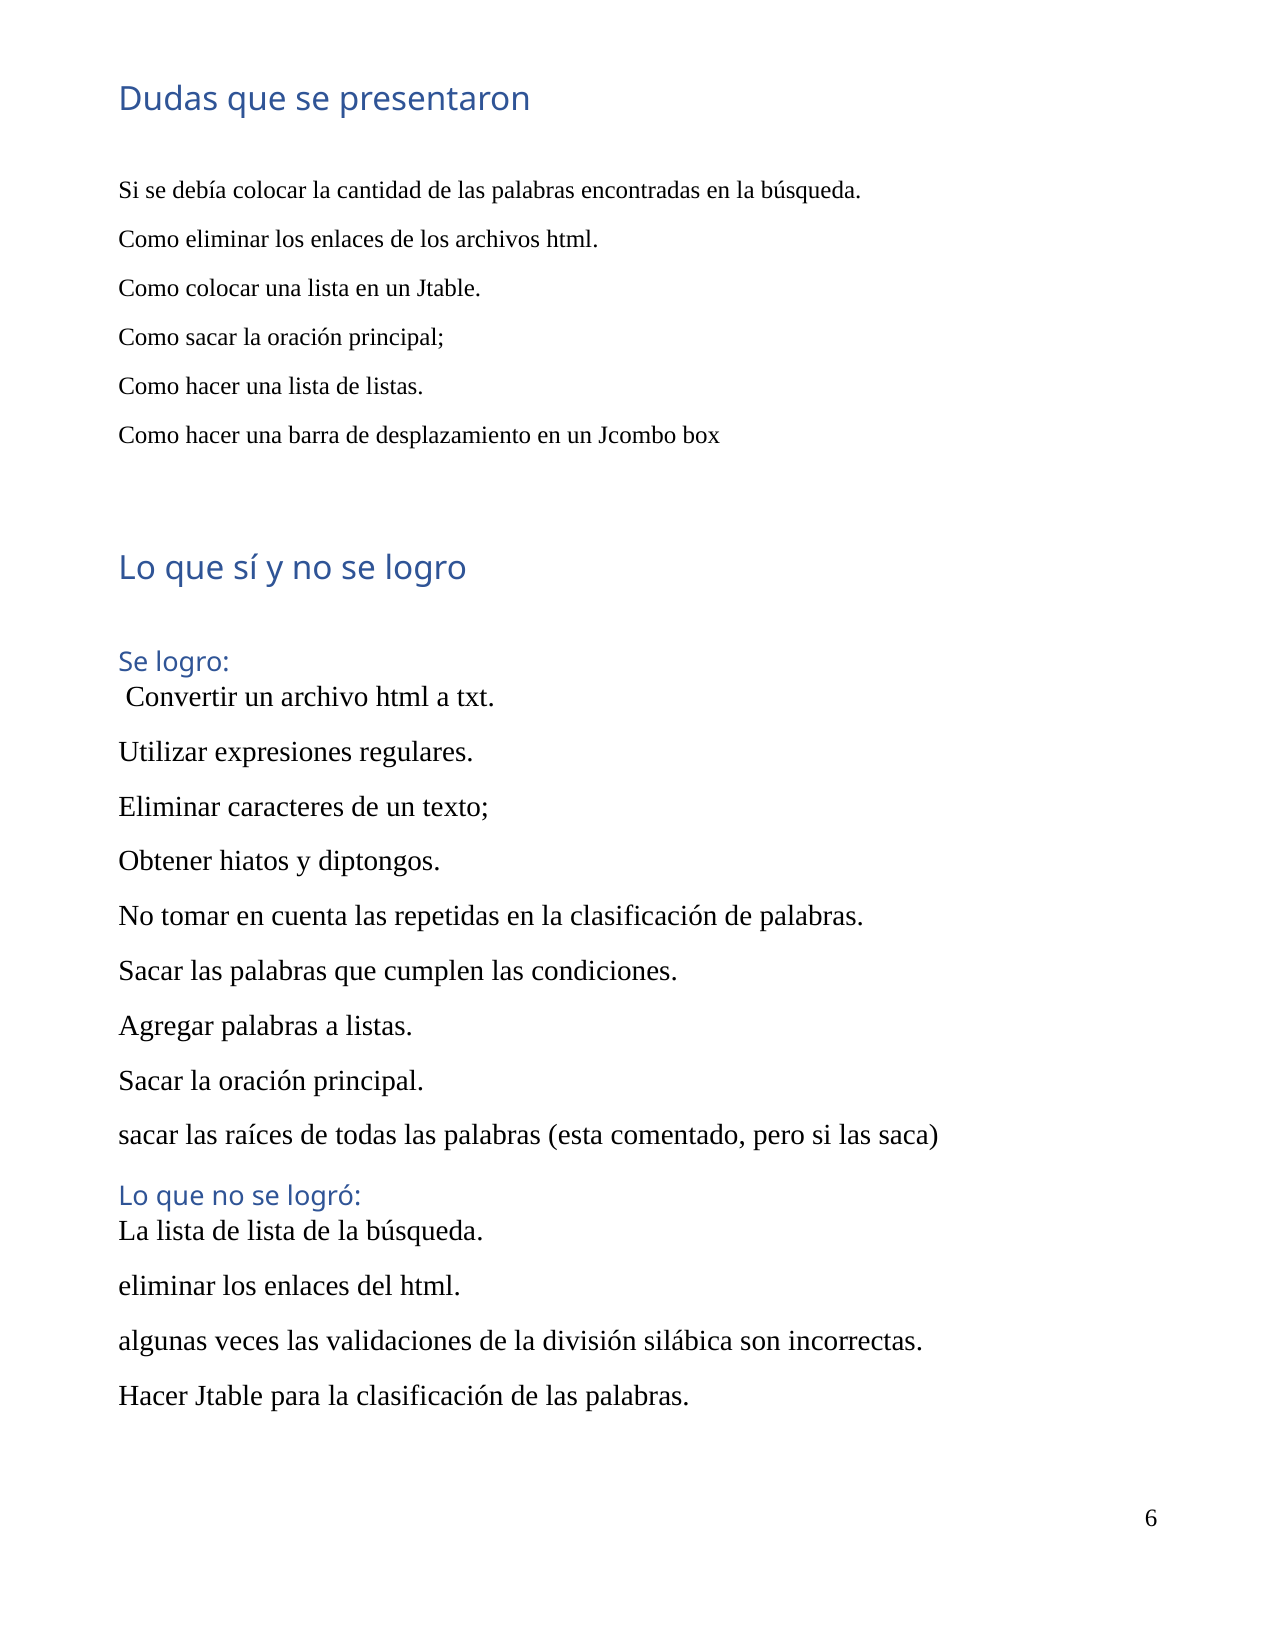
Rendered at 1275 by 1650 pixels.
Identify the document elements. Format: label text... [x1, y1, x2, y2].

text Hacer Jtable para la clasificación de las palabras. [118, 1378, 1157, 1411]
text Sacar la oración principal. [118, 1063, 1157, 1096]
text eliminar los enlaces del html. [118, 1268, 1157, 1302]
text Como hacer una barra de desplazamiento en un Jcombo box [118, 421, 1157, 449]
text Como sacar la oración principal; [118, 322, 1157, 351]
text Si se debía colocar la cantidad de las palabras encontradas en la búsqueda. [118, 175, 1157, 204]
text Utilizar expresiones regulares. [118, 734, 1157, 767]
text algunas veces las validaciones de la división silábica son incorrectas. [118, 1323, 1157, 1356]
text Sacar las palabras que cumplen las condiciones. [118, 953, 1157, 987]
text Convertir un archivo html a txt. [118, 679, 1157, 713]
subtitle Lo que sí y no se logro [118, 544, 1157, 589]
subtitle Lo que no se logró: [118, 1176, 1157, 1213]
text Como eliminar los enlaces de los archivos html. [118, 224, 1157, 253]
text Obtener hiatos y diptongos. [118, 843, 1157, 877]
text Como hacer una lista de listas. [118, 371, 1157, 400]
text Eliminar caracteres de un texto; [118, 789, 1157, 822]
text sacar las raíces de todas las palabras (esta comentado, pero si las saca) [118, 1117, 1157, 1151]
text La lista de lista de la búsqueda. [118, 1213, 1157, 1247]
subtitle Dudas que se presentaron [118, 75, 1157, 120]
text No tomar en cuenta las repetidas en la clasificación de palabras. [118, 898, 1157, 932]
text Agregar palabras a listas. [118, 1008, 1157, 1041]
text Como colocar una lista en un Jtable. [118, 273, 1157, 302]
subtitle Se logro: [118, 642, 1157, 679]
